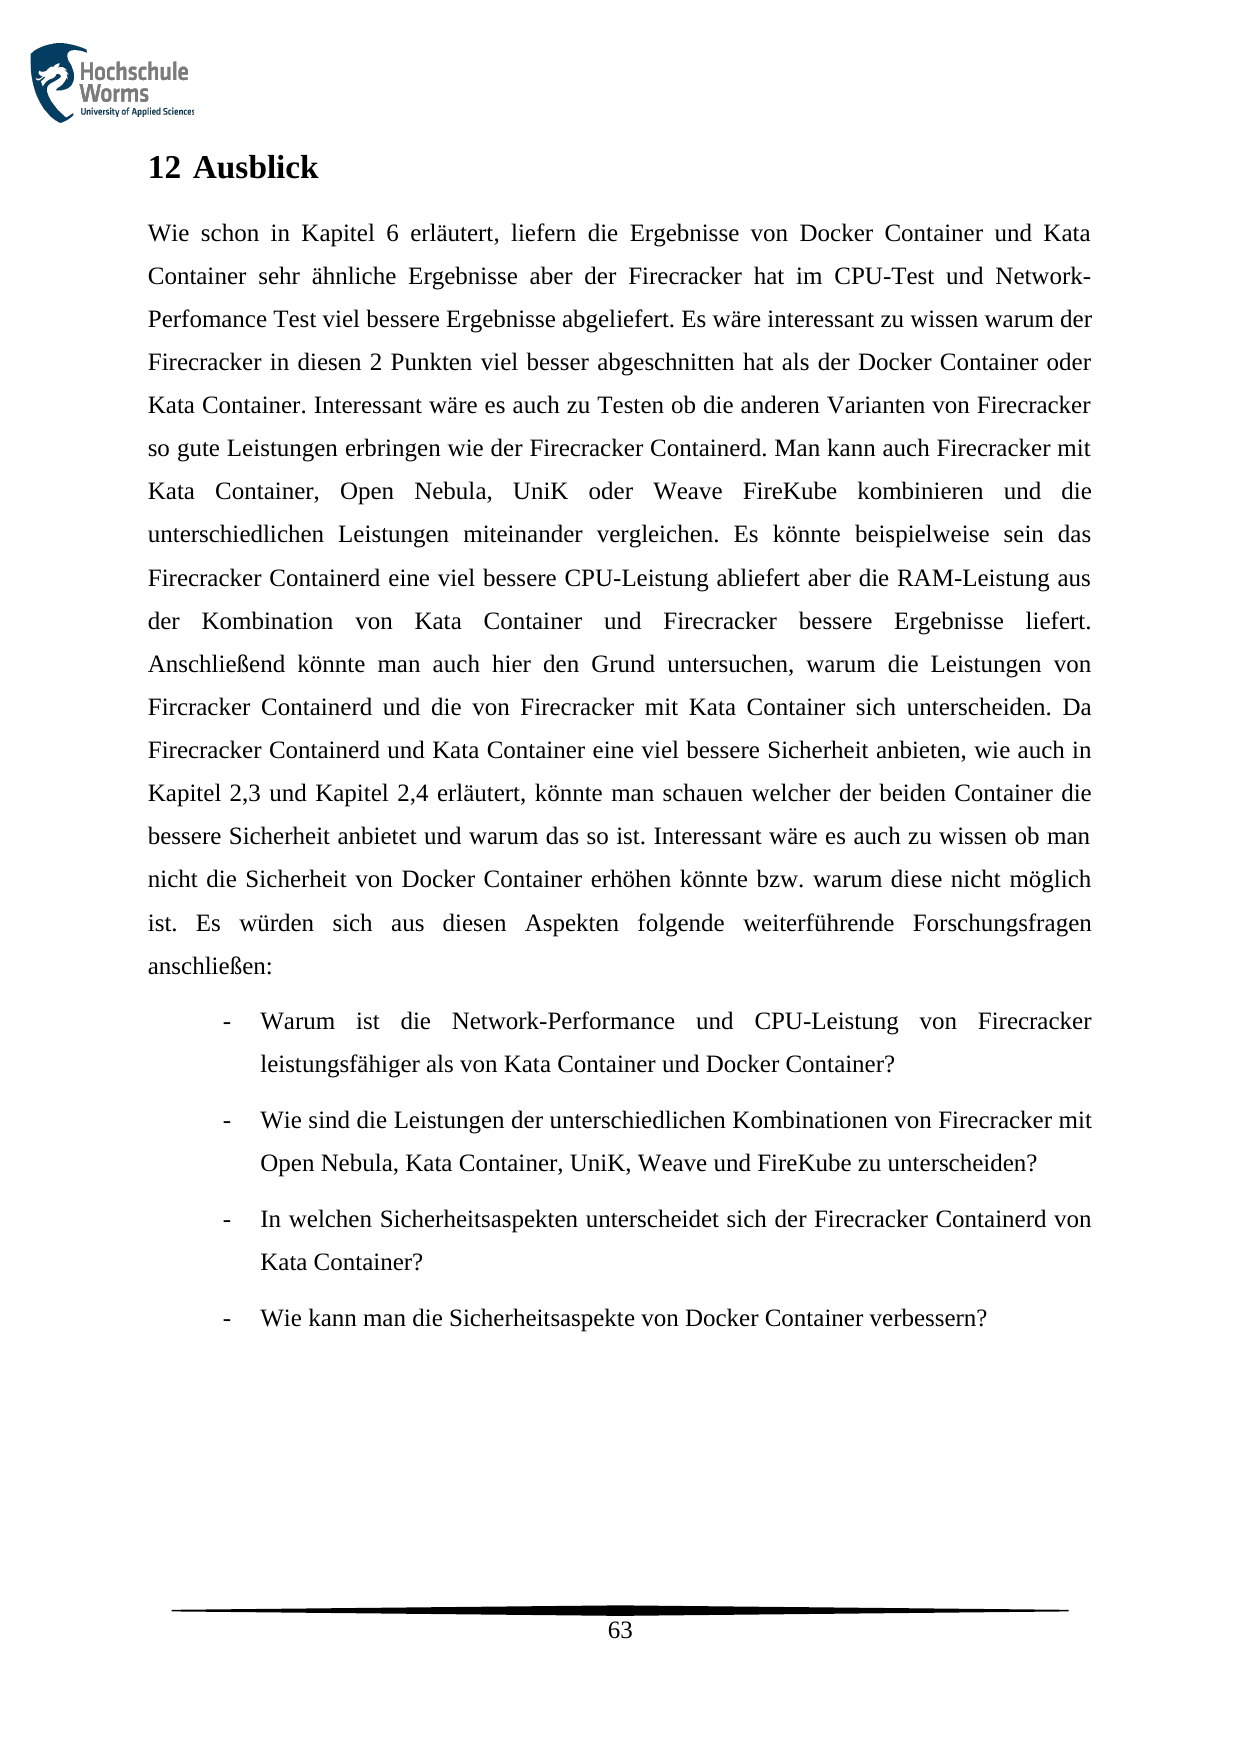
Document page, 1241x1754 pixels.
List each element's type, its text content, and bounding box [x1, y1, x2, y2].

list Wie kann man die Sicherheitsaspekte von Docker Container verbessern? [223, 1303, 1092, 1331]
list Wie sind die Leistungen der unterschiedlichen Kombinationen von Firecracker mit Open Nebula, Kata Container, UniK, Weave und FireKube zu unterscheiden? [223, 1105, 1092, 1177]
list In welchen Sicherheitsaspekten unterscheidet sich der Firecracker Containerd von Kata Container? [223, 1204, 1092, 1276]
text Wie schon in Kapitel 6 erläutert, liefern die Ergebnisse von Docker Container und Kata Container sehr ähnliche Ergebnisse aber der Firecracker hat im CPU-Test und Network-Perfomance Test viel bessere Ergebnisse abgeliefert. Es wäre interessant zu wissen warum der Firecracker in diesen 2 Punkten viel besser abgeschnitten hat als der Docker Container oder Kata Container. Interessant wäre es auch zu Testen ob die anderen Varianten von Firecracker so gute Leistungen erbringen wie der Firecracker Containerd. Man kann auch Firecracker mit Kata Container, Open Nebula, UniK oder Weave FireKube kombinieren und die unterschiedlichen Leistungen miteinander vergleichen. Es könnte beispielweise sein das Firecracker Containerd eine viel bessere CPU-Leistung abliefert aber die RAM-Leistung aus der Kombination von Kata Container und Firecracker bessere Ergebnisse liefert. Anschließend könnte man auch hier den Grund untersuchen, warum die Leistungen von Fircracker Containerd und die von Firecracker mit Kata Container sich unterscheiden. Da Firecracker Containerd und Kata Container eine viel bessere Sicherheit anbieten, wie auch in Kapitel 2,3 und Kapitel 2,4 erläutert, könnte man schauen welcher der beiden Container die bessere Sicherheit anbietet und warum das so ist. Interessant wäre es auch zu wissen ob man nicht die Sicherheit von Docker Container erhöhen könnte bzw. warum diese nicht möglich ist. Es würden sich aus diesen Aspekten folgende weiterführende Forschungsfragen anschließen: [148, 218, 1092, 979]
subtitle Ausblick [148, 148, 1092, 186]
list Warum ist die Network-Performance und CPU-Leistung von Firecracker leistungsfähiger als von Kata Container und Docker Container? [223, 1006, 1092, 1078]
